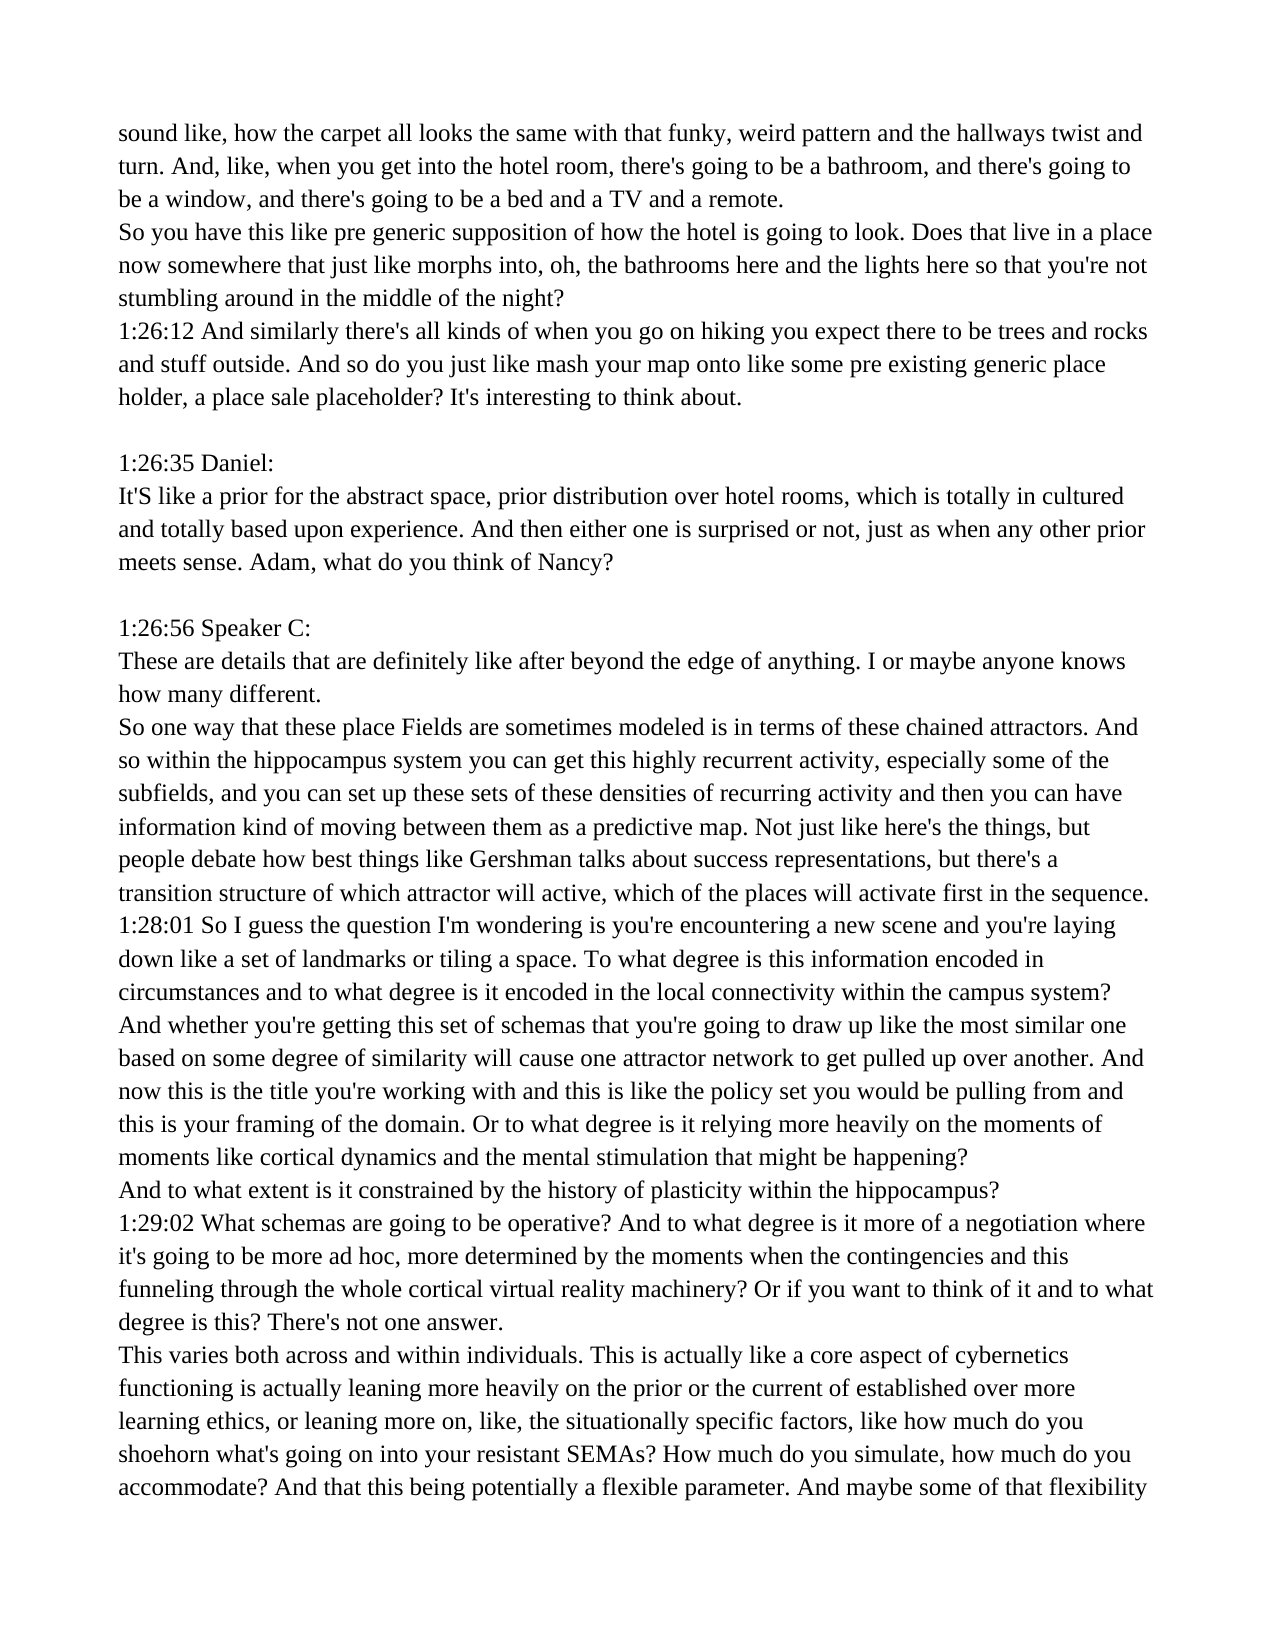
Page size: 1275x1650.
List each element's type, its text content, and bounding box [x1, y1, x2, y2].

text 1:26:35 Daniel: [118, 448, 1157, 477]
text 1:26:12 And similarly there's all kinds of when you go on hiking you expect there to be trees and rocks and stuff outside. And so do you just like mash your map onto like some pre existing generic place holder, a place sale placeholder? It's interesting to think about. [118, 316, 1157, 411]
text This varies both across and within individuals. This is actually like a core aspect of cybernetics functioning is actually leaning more heavily on the prior or the current of established over more learning ethics, or leaning more on, like, the situationally specific factors, like how much do you shoehorn what's going on into your resistant SEMAs? How much do you simulate, how much do you accommodate? And that this being potentially a flexible parameter. And maybe some of that flexibility [118, 1340, 1157, 1501]
text And to what extent is it constrained by the history of plasticity within the hippocampus? [118, 1175, 1157, 1203]
text sound like, how the carpet all looks the same with that funky, weird pattern and the hallways twist and turn. And, like, when you get into the hotel room, there's going to be a bathroom, and there's going to be a window, and there's going to be a bed and a TV and a remote. [118, 118, 1157, 213]
text 1:29:02 What schemas are going to be operative? And to what degree is it more of a negotiation where it's going to be more ad hoc, more determined by the moments when the contingencies and this funneling through the whole cortical virtual reality machinery? Or if you want to think of it and to what degree is this? There's not one answer. [118, 1208, 1157, 1336]
text 1:26:56 Speaker C: [118, 613, 1157, 642]
text So you have this like pre generic supposition of how the hotel is going to look. Does that live in a place now somewhere that just like morphs into, oh, the bathrooms here and the lights here so that you're not stumbling around in the middle of the night? [118, 217, 1157, 312]
text These are details that are definitely like after beyond the edge of anything. I or maybe anyone knows how many different. [118, 646, 1157, 708]
text 1:28:01 So I guess the question I'm wondering is you're encountering a new scene and you're laying down like a set of landmarks or tiling a space. To what degree is this information encoded in circumstances and to what degree is it encoded in the local connectivity within the campus system? And whether you're getting this set of schemas that you're going to draw up like the most similar one based on some degree of similarity will cause one attractor network to get pulled up over another. And now this is the title you're working with and this is like the policy set you would be pulling from and this is your framing of the domain. Or to what degree is it relying more heavily on the moments of moments like cortical dynamics and the mental stimulation that might be happening? [118, 911, 1157, 1171]
text It'S like a prior for the abstract space, prior distribution over hotel rooms, which is totally in cultured and totally based upon experience. And then either one is surprised or not, just as when any other prior meets sense. Adam, what do you think of Nancy? [118, 481, 1157, 576]
text So one way that these place Fields are sometimes modeled is in terms of these chained attractors. And so within the hippocampus system you can get this highly recurrent activity, especially some of the subfields, and you can set up these sets of these densities of recurring activity and then you can have information kind of moving between them as a predictive map. Not just like here's the things, but people debate how best things like Gershman talks about success representations, but there's a transition structure of which attractor will active, which of the places will activate first in the sequence. [118, 712, 1157, 906]
